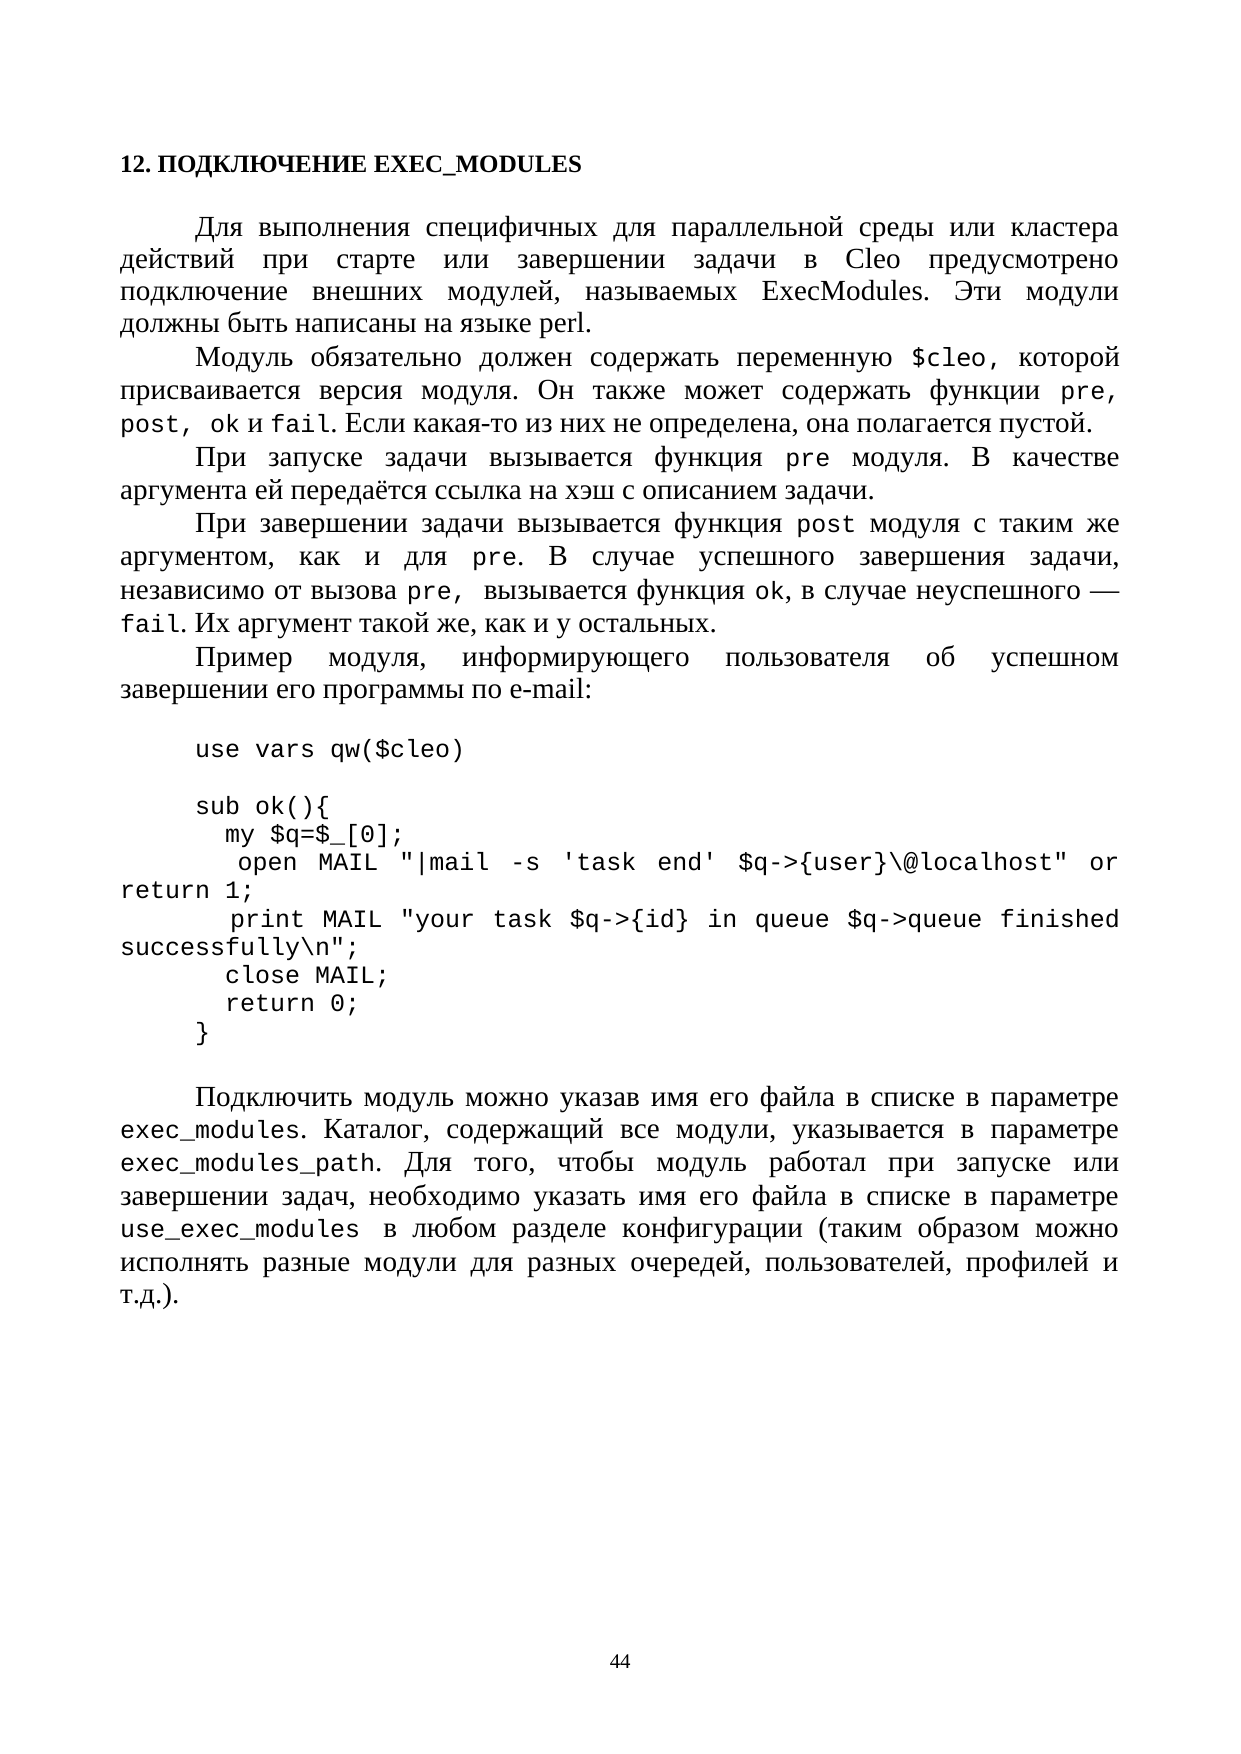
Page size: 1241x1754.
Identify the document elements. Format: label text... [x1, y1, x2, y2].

text sub ok(){ [120, 793, 1120, 822]
text Для выполнения специфичных для параллельной среды или кластера действий при старте или завершении задачи в Cleo предусмотрено подключение внешних модулей, называемых ExecModules. Эти модули должны быть написаны на языке perl. [120, 210, 1120, 339]
text При завершении задачи вызывается функция post модуля с таким же аргументом, как и для pre. В случае успешного завершения задачи, независимо от вызова pre, вызывается функция ok, в случае неуспешного — fail. Их аргумент такой же, как и у остальных. [120, 506, 1120, 640]
text Пример модуля, информирующего пользователя об успешном завершении его программы по e-mail: [120, 640, 1120, 705]
text } [120, 1019, 1120, 1048]
text close MAIL; [120, 963, 1120, 991]
text print MAIL "your task $q->{id} in queue $q->queue finished successfully\n"; [120, 906, 1120, 963]
text use vars qw($cleo) [120, 737, 1120, 765]
text my $q=$_[0]; [120, 822, 1120, 850]
subtitle Подключение Exec_Modules [120, 150, 1120, 178]
text open MAIL "|mail -s 'task end' $q->{user}\@localhost" or return 1; [120, 850, 1120, 906]
text Подключить модуль можно указав имя его файла в списке в параметре exec_modules. Каталог, содержащий все модули, указывается в параметре exec_modules_path. Для того, чтобы модуль работал при запуске или завершении задач, необходимо указать имя его файла в списке в параметре use_exec_modules в любом разделе конфигурации (таким образом можно исполнять разные модули для разных очередей, пользователей, профилей и т.д.). [120, 1080, 1120, 1310]
text Модуль обязательно должен содержать переменную $cleo, которой присваивается версия модуля. Он также может содержать функции pre, post, ok и fail. Если какая-то из них не определена, она полагается пустой. [120, 339, 1120, 440]
text return 0; [120, 991, 1120, 1019]
text При запуске задачи вызывается функция pre модуля. В качестве аргумента ей передаётся ссылка на хэш с описанием задачи. [120, 440, 1120, 506]
